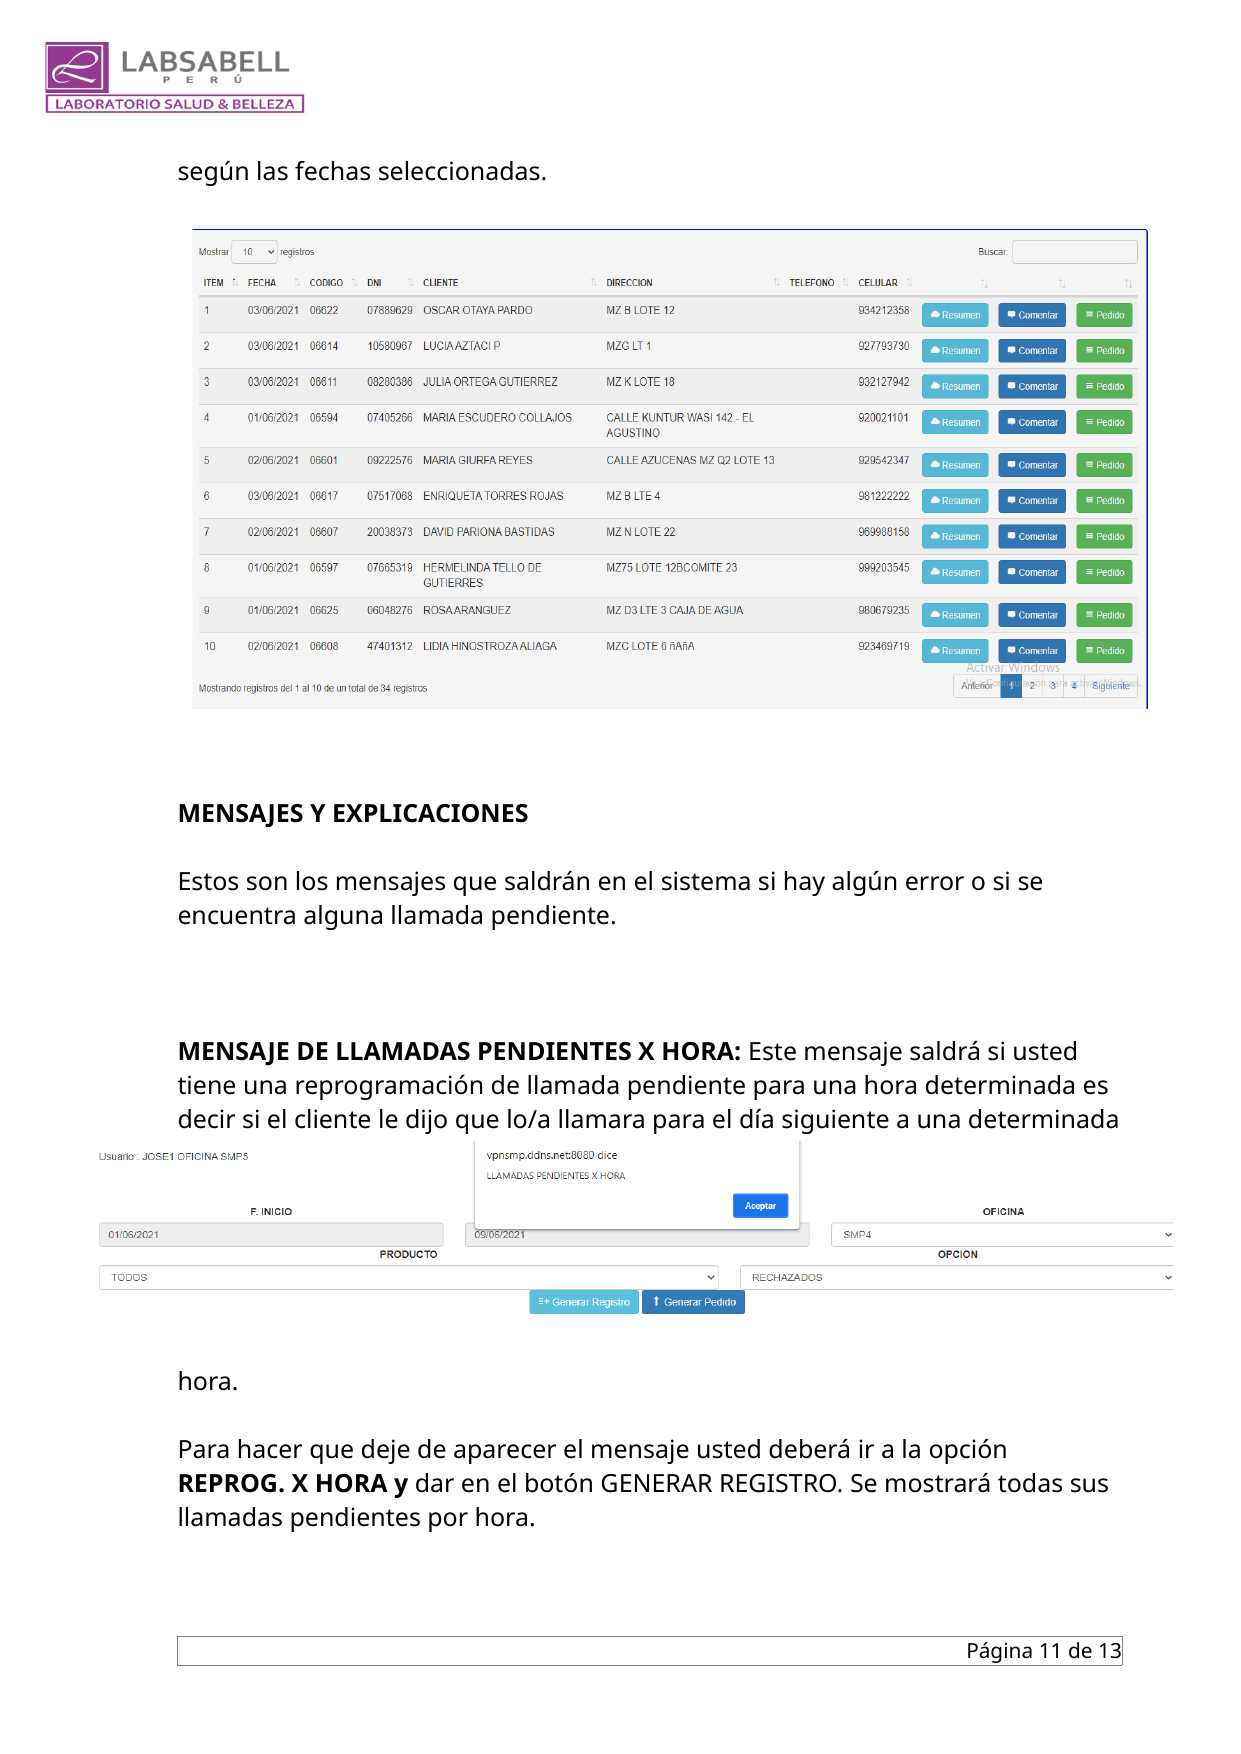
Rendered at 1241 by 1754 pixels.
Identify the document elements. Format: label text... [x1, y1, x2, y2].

text Para hacer que deje de aparecer el mensaje usted deberá ir a la opción REPROG. X HORA y dar en el botón GENERAR REGISTRO. Se mostrará todas sus llamadas pendientes por hora. [177, 1432, 1122, 1534]
text MENSAJE DE LLAMADAS PENDIENTES X HORA: Este mensaje saldrá si usted tiene una reprogramación de llamada pendiente para una hora determinada es decir si el cliente le dijo que lo/a llamara para el día siguiente a una determinada [177, 1034, 1122, 1141]
text MENSAJES Y EXPLICACIONES [177, 795, 1122, 829]
text hora. [177, 1364, 1122, 1397]
text según las fechas seleccionadas. [177, 153, 1122, 188]
text Estos son los mensajes que saldrán en el sistema si hay algún error o si se encuentra alguna llamada pendiente. [177, 863, 1122, 932]
